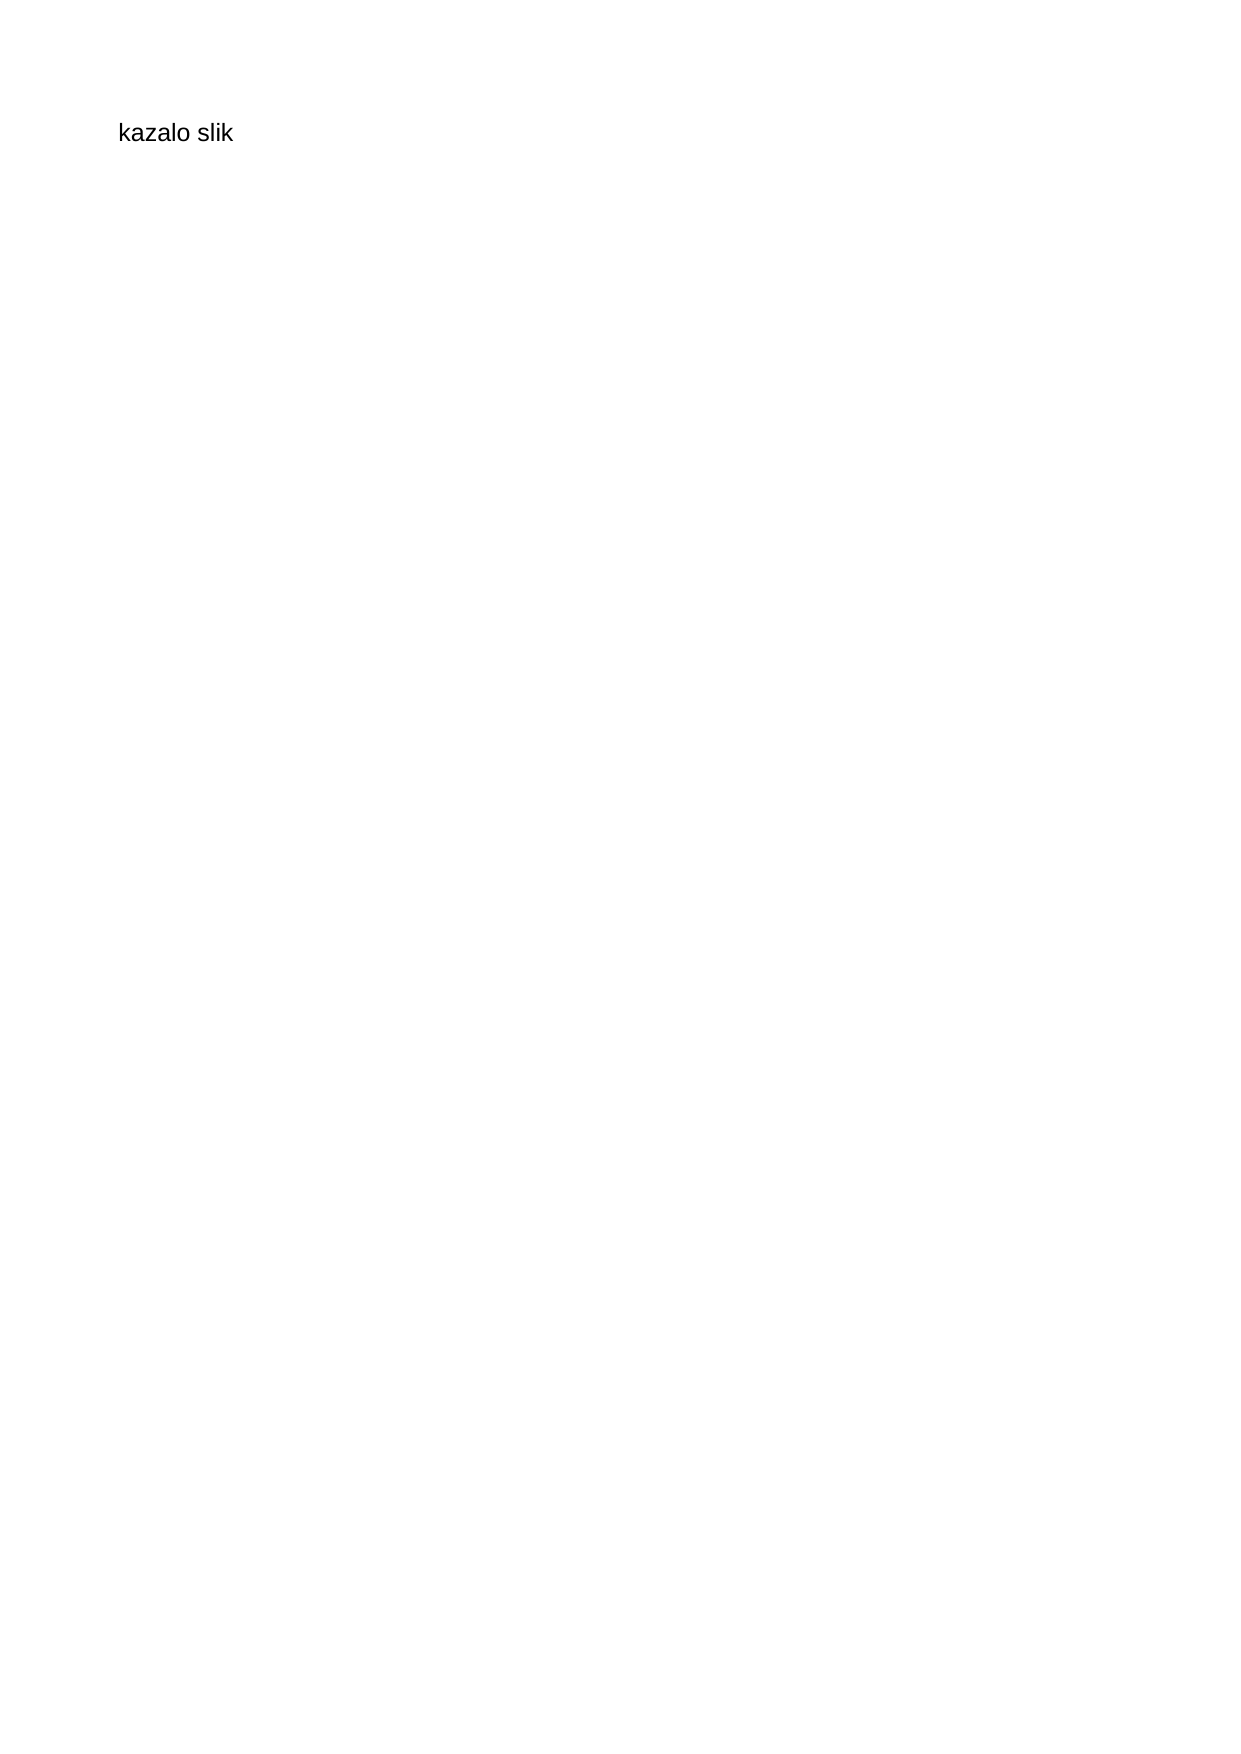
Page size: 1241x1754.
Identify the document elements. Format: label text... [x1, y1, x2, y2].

text kazalo slik [118, 118, 1122, 147]
